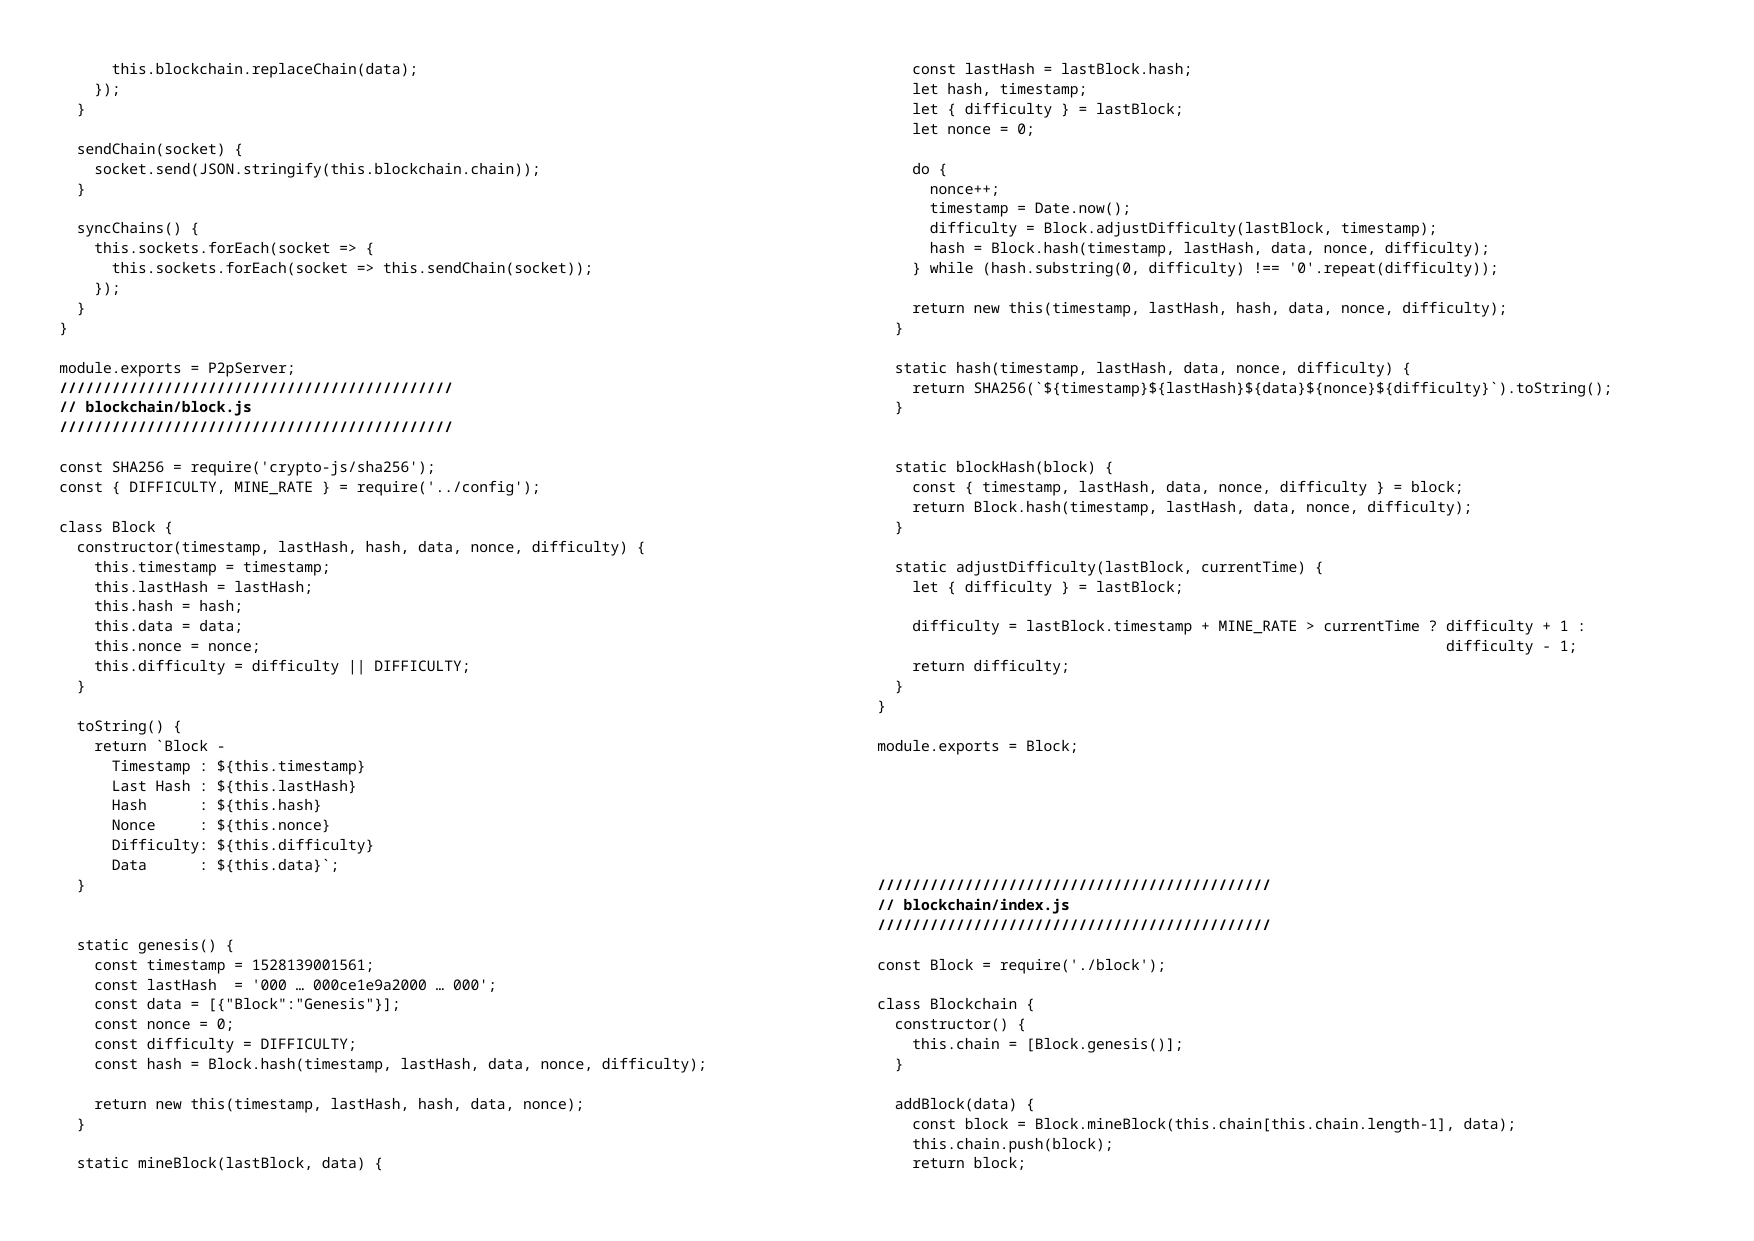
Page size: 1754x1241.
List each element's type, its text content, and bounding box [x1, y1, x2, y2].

text return new this(timestamp, lastHash, hash, data, nonce); [59, 1094, 877, 1113]
text return new this(timestamp, lastHash, hash, data, nonce, difficulty); [877, 298, 1695, 318]
text module.exports = P2pServer; [59, 357, 877, 377]
text } [59, 1113, 877, 1133]
text return block; [877, 1153, 1695, 1173]
text } [877, 318, 1695, 338]
text return `Block - [59, 736, 877, 755]
text } [59, 676, 877, 696]
text this.sockets.forEach(socket => this.sendChain(socket)); [59, 258, 877, 278]
text this.data = data; [59, 616, 877, 636]
text difficulty = lastBlock.timestamp + MINE_RATE > currentTime ? difficulty + 1 : [877, 616, 1695, 636]
text constructor() { [877, 1014, 1695, 1034]
text this.chain = [Block.genesis()]; [877, 1034, 1695, 1054]
text const nonce = 0; [59, 1014, 877, 1034]
text } [59, 875, 877, 895]
text } while (hash.substring(0, difficulty) !== '0'.repeat(difficulty)); [877, 258, 1695, 278]
text do { [877, 158, 1695, 178]
text static genesis() { [59, 934, 877, 954]
text static hash(timestamp, lastHash, data, nonce, difficulty) { [877, 357, 1695, 377]
text return Block.hash(timestamp, lastHash, data, nonce, difficulty); [877, 497, 1695, 517]
text toString() { [59, 716, 877, 736]
text difficulty - 1; [877, 636, 1695, 656]
text Nonce : ${this.nonce} [59, 815, 877, 835]
text this.blockchain.replaceChain(data); [59, 59, 877, 79]
text Difficulty: ${this.difficulty} [59, 835, 877, 855]
text this.lastHash = lastHash; [59, 576, 877, 596]
text ///////////////////////////////////////////// [59, 417, 877, 437]
text } [877, 676, 1695, 696]
text // blockchain/index.js [877, 895, 1695, 914]
text }); [59, 79, 877, 99]
text hash = Block.hash(timestamp, lastHash, data, nonce, difficulty); [877, 238, 1695, 258]
text sendChain(socket) { [59, 139, 877, 158]
text } [59, 178, 877, 198]
text Last Hash : ${this.lastHash} [59, 775, 877, 795]
text const { timestamp, lastHash, data, nonce, difficulty } = block; [877, 477, 1695, 497]
text }); [59, 278, 877, 298]
text let { difficulty } = lastBlock; [877, 576, 1695, 596]
text ///////////////////////////////////////////// [877, 914, 1695, 934]
text const lastHash = '000 … 000ce1e9a2000 … 000'; [59, 974, 877, 994]
text ///////////////////////////////////////////// [59, 377, 877, 397]
text addBlock(data) { [877, 1094, 1695, 1113]
text } [59, 318, 877, 338]
text nonce++; [877, 178, 1695, 198]
text static mineBlock(lastBlock, data) { [59, 1153, 877, 1173]
text const timestamp = 1528139001561; [59, 954, 877, 974]
text module.exports = Block; [877, 736, 1695, 755]
text const difficulty = DIFFICULTY; [59, 1034, 877, 1054]
text let { difficulty } = lastBlock; [877, 99, 1695, 119]
text const block = Block.mineBlock(this.chain[this.chain.length-1], data); [877, 1113, 1695, 1133]
text } [877, 517, 1695, 537]
text return difficulty; [877, 656, 1695, 676]
text const SHA256 = require('crypto-js/sha256'); [59, 457, 877, 477]
text timestamp = Date.now(); [877, 198, 1695, 218]
text ///////////////////////////////////////////// [877, 875, 1695, 895]
text } [59, 99, 877, 119]
text const hash = Block.hash(timestamp, lastHash, data, nonce, difficulty); [59, 1054, 877, 1074]
text const { DIFFICULTY, MINE_RATE } = require('../config'); [59, 477, 877, 497]
text constructor(timestamp, lastHash, hash, data, nonce, difficulty) { [59, 537, 877, 556]
text class Blockchain { [877, 994, 1695, 1014]
text } [59, 298, 877, 318]
text this.difficulty = difficulty || DIFFICULTY; [59, 656, 877, 676]
text static blockHash(block) { [877, 457, 1695, 477]
text this.hash = hash; [59, 596, 877, 616]
text let hash, timestamp; [877, 79, 1695, 99]
text Data : ${this.data}`; [59, 855, 877, 875]
text return SHA256(`${timestamp}${lastHash}${data}${nonce}${difficulty}`).toString(); [877, 377, 1695, 397]
text this.chain.push(block); [877, 1133, 1695, 1153]
text } [877, 696, 1695, 716]
text this.timestamp = timestamp; [59, 556, 877, 576]
text this.sockets.forEach(socket => { [59, 238, 877, 258]
text } [877, 397, 1695, 417]
text const data = [{"Block":"Genesis"}]; [59, 994, 877, 1014]
text Timestamp : ${this.timestamp} [59, 755, 877, 775]
text class Block { [59, 517, 877, 537]
text Hash : ${this.hash} [59, 795, 877, 815]
text static adjustDifficulty(lastBlock, currentTime) { [877, 556, 1695, 576]
text this.nonce = nonce; [59, 636, 877, 656]
text difficulty = Block.adjustDifficulty(lastBlock, timestamp); [877, 218, 1695, 238]
text let nonce = 0; [877, 119, 1695, 139]
text const lastHash = lastBlock.hash; [877, 59, 1695, 79]
text syncChains() { [59, 218, 877, 238]
text const Block = require('./block'); [877, 954, 1695, 974]
text socket.send(JSON.stringify(this.blockchain.chain)); [59, 158, 877, 178]
text // blockchain/block.js [59, 397, 877, 417]
text } [877, 1054, 1695, 1074]
